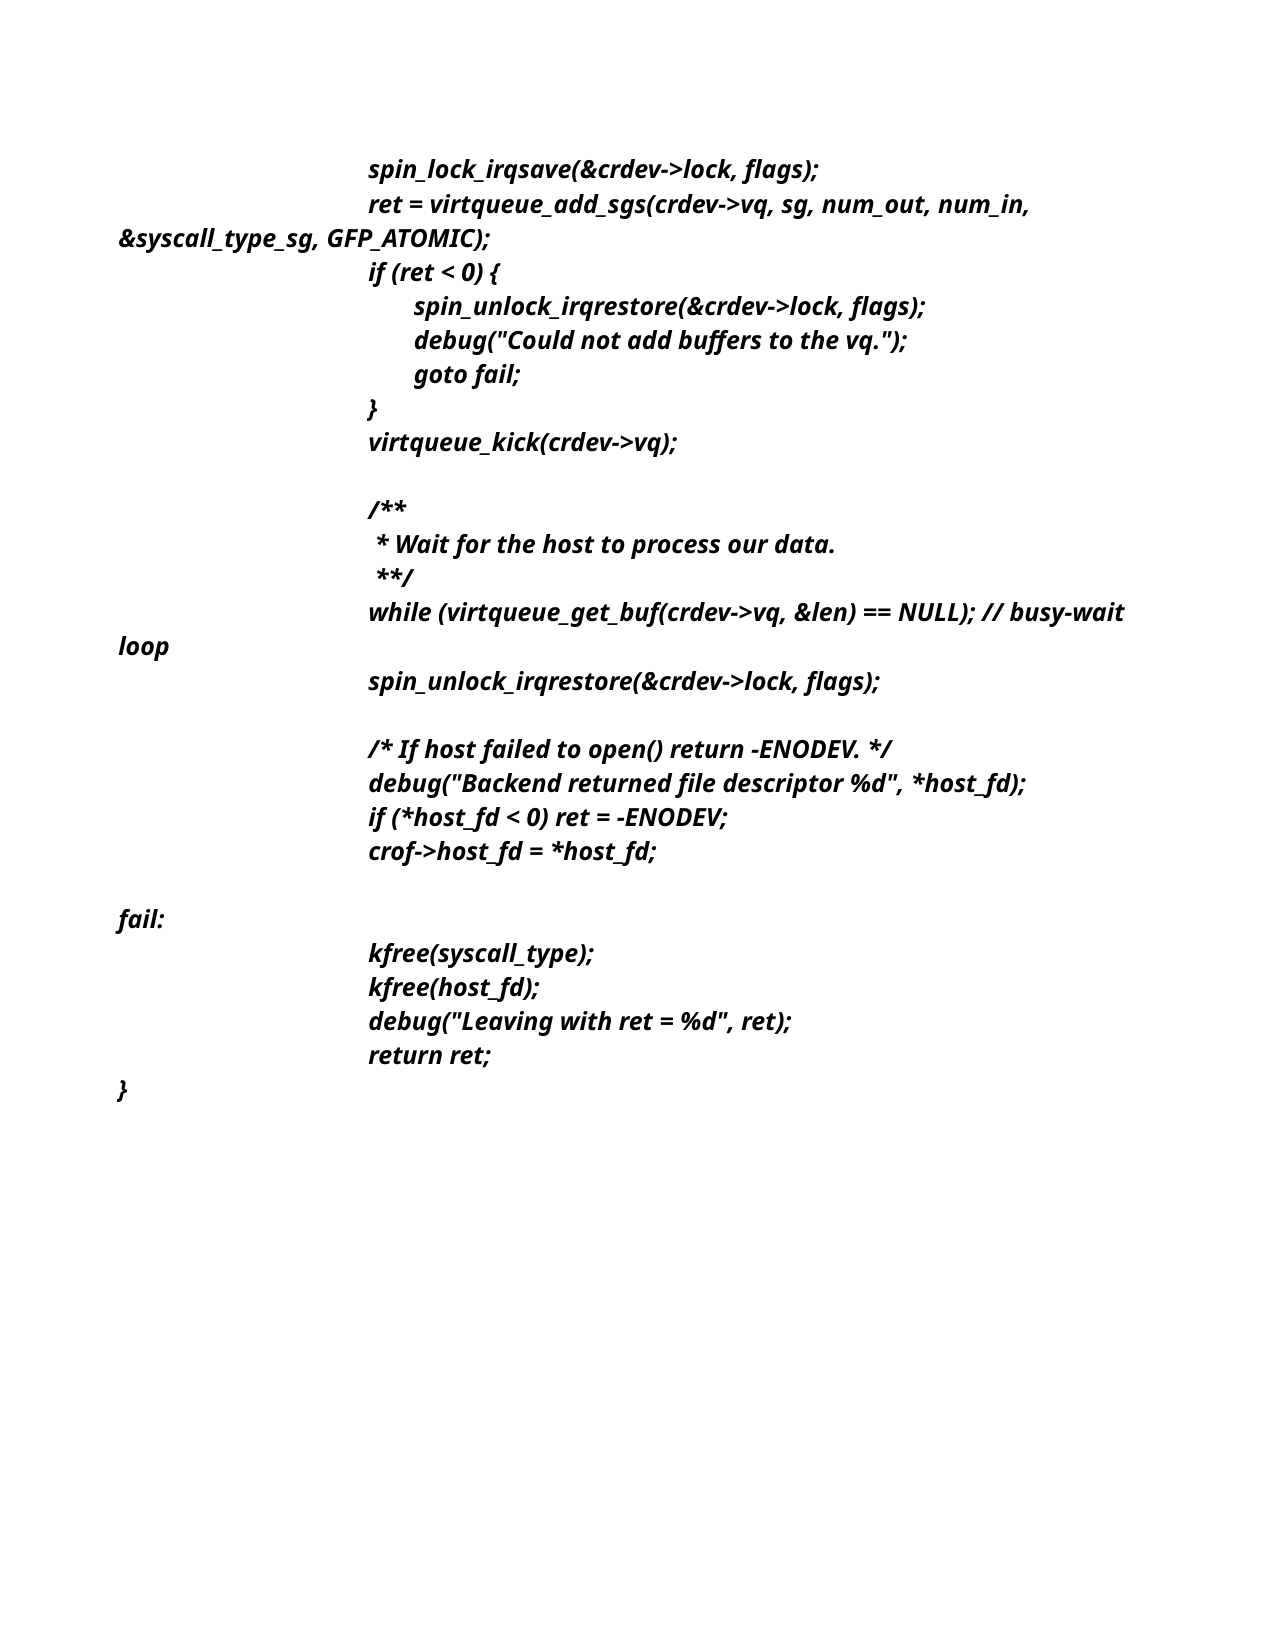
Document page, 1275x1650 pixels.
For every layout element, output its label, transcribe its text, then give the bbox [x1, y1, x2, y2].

text debug("Backend returned file descriptor %d", *host_fd); [118, 765, 1157, 799]
text while (virtqueue_get_buf(crdev->vq, &len) == NULL); // busy-wait loop [118, 595, 1157, 663]
text kfree(syscall_type); [118, 936, 1157, 970]
text /* If host failed to open() return -ENODEV. */ [118, 731, 1157, 765]
text kfree(host_fd); [118, 970, 1157, 1004]
text spin_unlock_irqrestore(&crdev->lock, flags); [118, 288, 1157, 322]
text /** [118, 493, 1157, 527]
text crof->host_fd = *host_fd; [118, 833, 1157, 867]
text * Wait for the host to process our data. [118, 527, 1157, 561]
text virtqueue_kick(crdev->vq); [118, 425, 1157, 459]
text goto fail; [118, 357, 1157, 391]
text fail: [118, 902, 1157, 936]
text if (*host_fd < 0) ret = -ENODEV; [118, 799, 1157, 833]
text **/ [118, 561, 1157, 595]
text ret = virtqueue_add_sgs(crdev->vq, sg, num_out, num_in, &syscall_type_sg, GFP_ATOMIC); [118, 186, 1157, 254]
text } [118, 1072, 1157, 1106]
text debug("Could not add buffers to the vq."); [118, 322, 1157, 357]
text debug("Leaving with ret = %d", ret); [118, 1004, 1157, 1038]
text spin_lock_irqsave(&crdev->lock, flags); [118, 152, 1157, 186]
text if (ret < 0) { [118, 254, 1157, 288]
text } [118, 391, 1157, 425]
text return ret; [118, 1038, 1157, 1072]
text spin_unlock_irqrestore(&crdev->lock, flags); [118, 663, 1157, 697]
